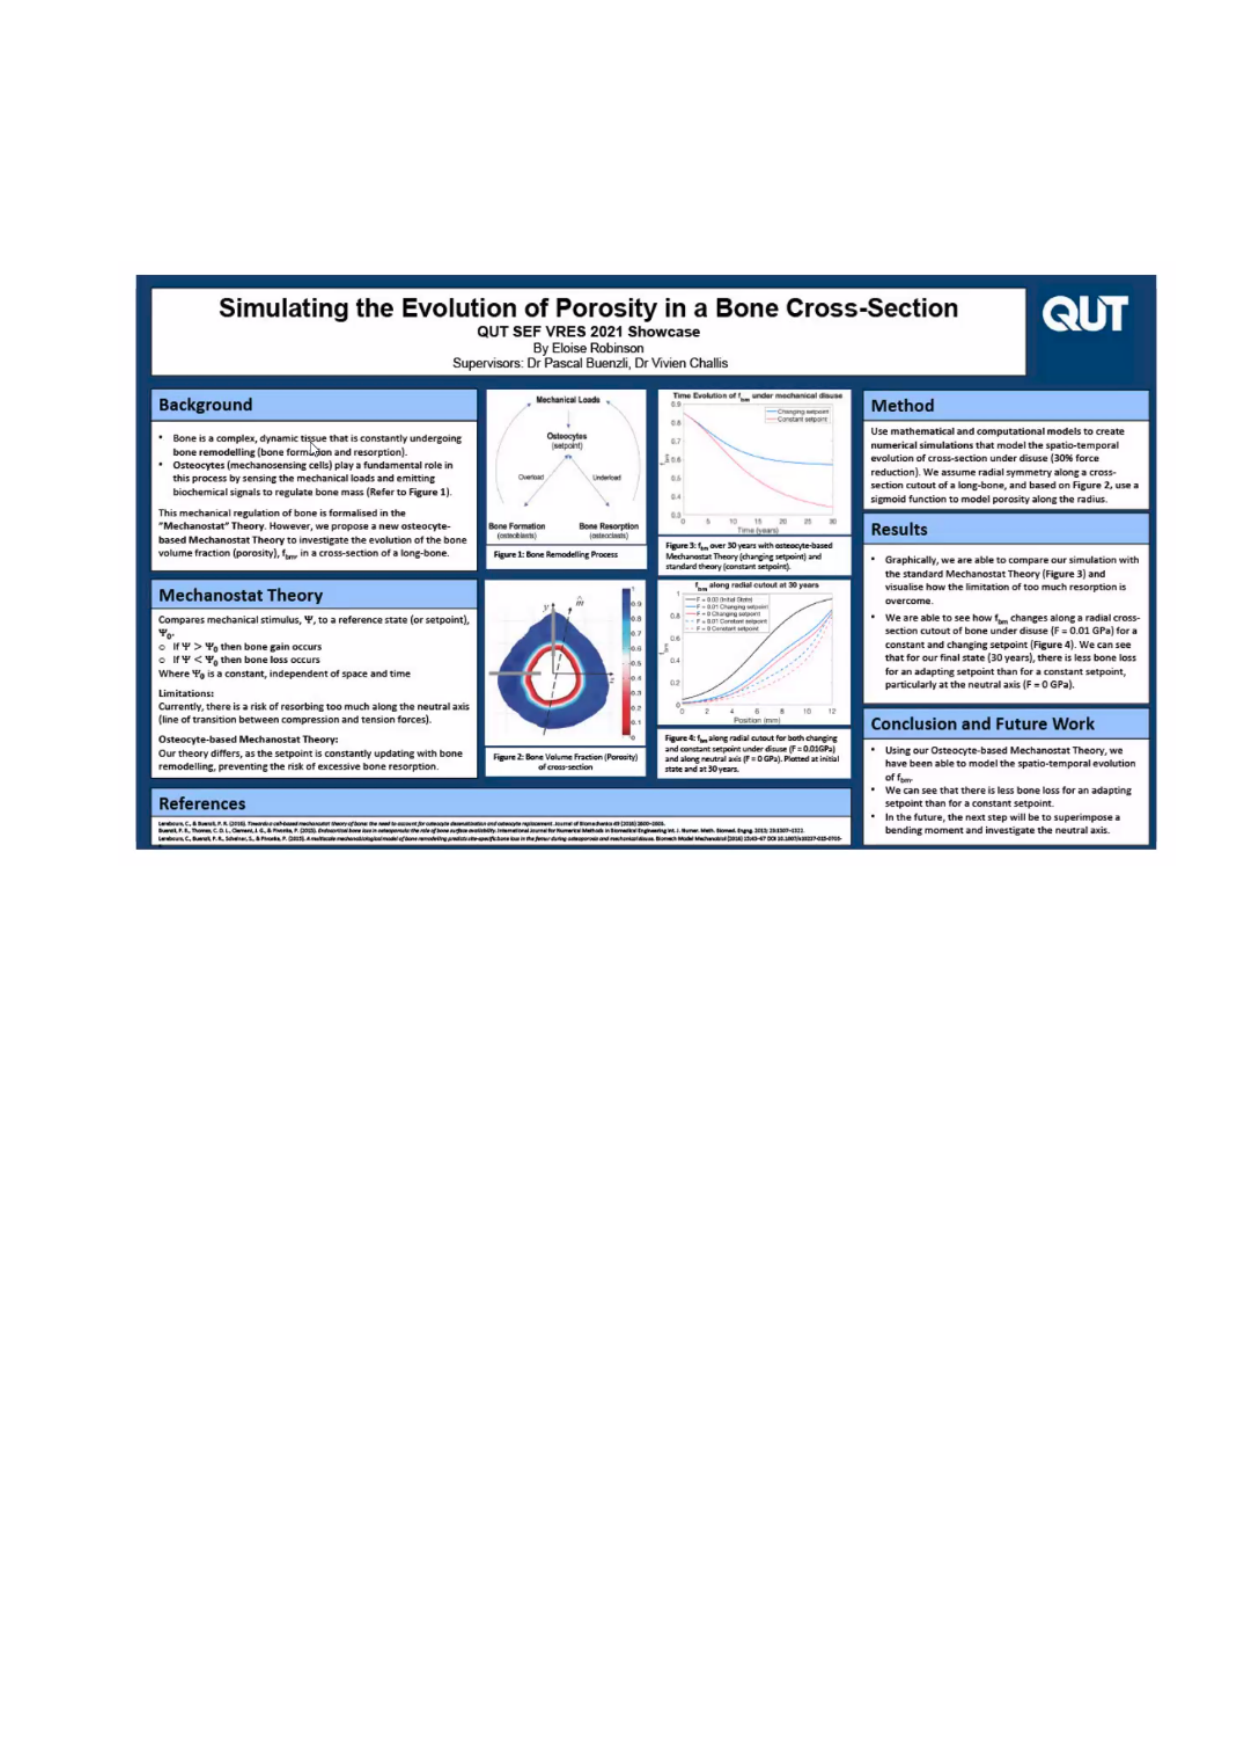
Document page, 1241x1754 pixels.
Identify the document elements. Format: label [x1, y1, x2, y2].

picture [118, 261, 1177, 866]
